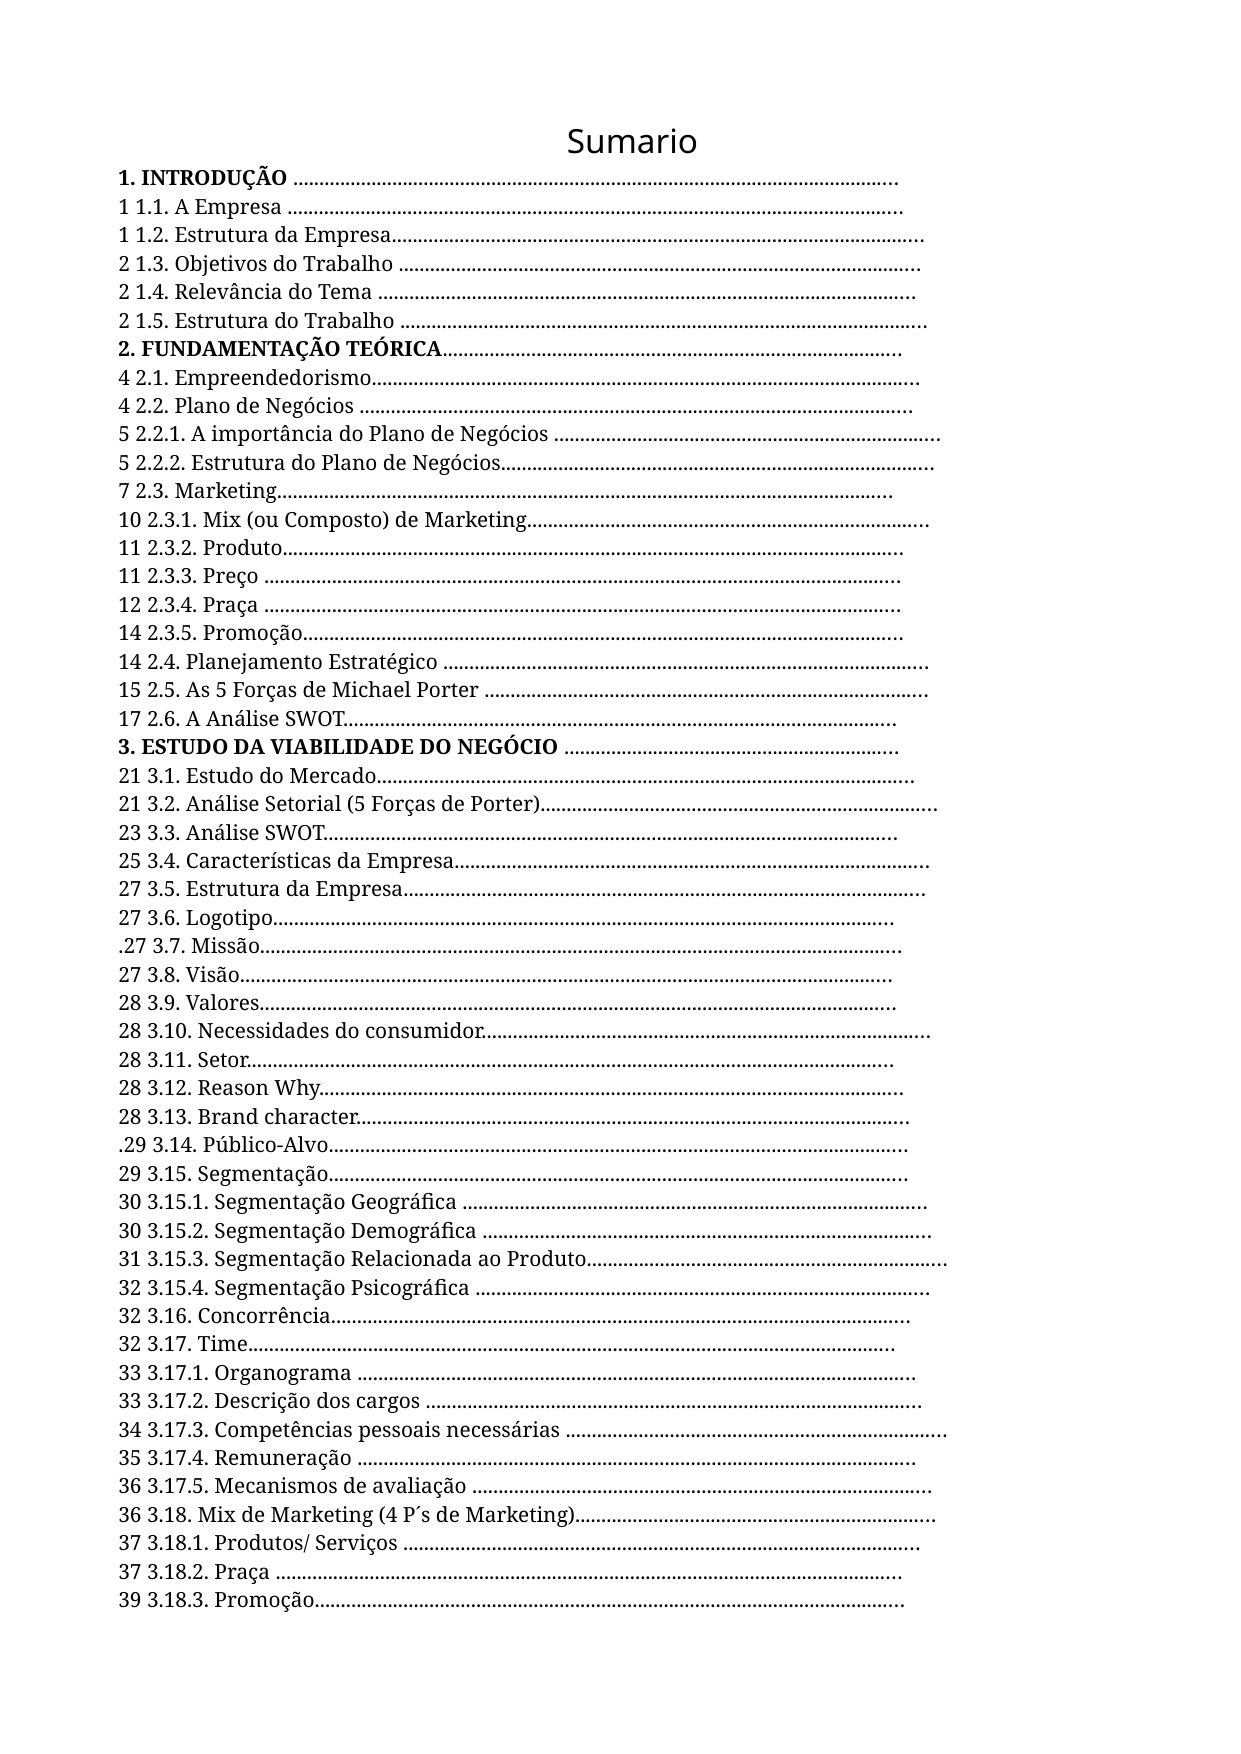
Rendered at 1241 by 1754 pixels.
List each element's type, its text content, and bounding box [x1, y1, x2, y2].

text 33 3.17.1. Organograma ........................................................................................................… [118, 1358, 1146, 1386]
text 4 2.2. Plano de Negócios .......................................................................................................… [118, 391, 1146, 419]
text 2 1.4. Relevância do Tema ....................................................................................................… [118, 277, 1146, 306]
text 36 3.17.5. Mecanismos de avaliação .....................................................................................… [118, 1472, 1146, 1500]
text 5 2.2.2. Estrutura do Plano de Negócios................................................................................… [118, 448, 1146, 476]
text 27 3.5. Estrutura da Empresa.................................................................................................… [118, 874, 1146, 903]
text 25 3.4. Características da Empresa........................................................................................… [118, 846, 1146, 874]
text Sumario [118, 118, 1146, 163]
text 11 2.3.3. Preço .......................................................................................................................… [118, 562, 1146, 590]
text 27 3.8. Visão..........................................................................................................................… [118, 960, 1146, 988]
text 30 3.15.2. Segmentação Demográfica ...................................................................................… [118, 1216, 1146, 1244]
text 10 2.3.1. Mix (ou Composto) de Marketing..........................................................................… [118, 505, 1146, 533]
text 15 2.5. As 5 Forças de Michael Porter ..................................................................................… [118, 675, 1146, 704]
text 28 3.12. Reason Why.............................................................................................................… [118, 1073, 1146, 1102]
text 1 1.1. A Empresa ...................................................................................................................… [118, 192, 1146, 220]
text .27 3.7. Missão........................................................................................................................… [118, 931, 1146, 960]
text 4 2.1. Empreendedorismo......................................................................................................… [118, 363, 1146, 391]
text 36 3.18. Mix de Marketing (4 P´s de Marketing)..................................................................… [118, 1500, 1146, 1528]
text 17 2.6. A Análise SWOT.......................................................................................................… [118, 704, 1146, 732]
text 32 3.16. Concorrência............................................................................................................… [118, 1301, 1146, 1329]
text 27 3.6. Logotipo....................................................................................................................… [118, 903, 1146, 931]
text 21 3.1. Estudo do Mercado....................................................................................................… [118, 761, 1146, 789]
text 21 3.2. Análise Setorial (5 Forças de Porter).........................................................................… [118, 789, 1146, 818]
text 28 3.11. Setor.........................................................................................................................… [118, 1045, 1146, 1073]
text 2. FUNDAMENTAÇÃO TEÓRICA.....................................................................................… [118, 334, 1146, 363]
text 14 2.4. Planejamento Estratégico ..........................................................................................… [118, 647, 1146, 675]
text 5 2.2.1. A importância do Plano de Negócios .......................................................................… [118, 419, 1146, 448]
text .29 3.14. Público-Alvo............................................................................................................… [118, 1130, 1146, 1159]
text 37 3.18.2. Praça .....................................................................................................................… [118, 1557, 1146, 1585]
text 11 2.3.2. Produto....................................................................................................................… [118, 533, 1146, 562]
text 28 3.9. Valores.......................................................................................................................… [118, 988, 1146, 1017]
text 2 1.5. Estrutura do Trabalho ..................................................................................................… [118, 306, 1146, 334]
text 23 3.3. Análise SWOT...........................................................................................................… [118, 818, 1146, 846]
text 14 2.3.5. Promoção................................................................................................................… [118, 618, 1146, 647]
text 28 3.10. Necessidades do consumidor...................................................................................… [118, 1017, 1146, 1045]
text 7 2.3. Marketing...................................................................................................................… [118, 476, 1146, 505]
text 1 1.2. Estrutura da Empresa...................................................................................................… [118, 220, 1146, 249]
text 34 3.17.3. Competências pessoais necessárias ......................................................................… [118, 1415, 1146, 1443]
text 37 3.18.1. Produtos/ Serviços ................................................................................................… [118, 1528, 1146, 1557]
text 32 3.17. Time.........................................................................................................................… [118, 1329, 1146, 1358]
text 28 3.13. Brand character.......................................................................................................… [118, 1102, 1146, 1130]
text 12 2.3.4. Praça .......................................................................................................................… [118, 590, 1146, 618]
text 30 3.15.1. Segmentação Geográfica ......................................................................................… [118, 1187, 1146, 1216]
text 3. ESTUDO DA VIABILIDADE DO NEGÓCIO .............................................................… [118, 732, 1146, 761]
text 39 3.18.3. Promoção..............................................................................................................… [118, 1585, 1146, 1614]
text 35 3.17.4. Remuneração ........................................................................................................… [118, 1443, 1146, 1472]
text 31 3.15.3. Segmentação Relacionada ao Produto..................................................................… [118, 1244, 1146, 1273]
text 29 3.15. Segmentação............................................................................................................… [118, 1159, 1146, 1187]
text 1. INTRODUÇÃO .................................................................................................................… [118, 163, 1146, 192]
text 2 1.3. Objetivos do Trabalho .................................................................................................… [118, 249, 1146, 277]
text 33 3.17.2. Descrição dos cargos ............................................................................................… [118, 1386, 1146, 1415]
text 32 3.15.4. Segmentação Psicográfica ....................................................................................… [118, 1273, 1146, 1301]
